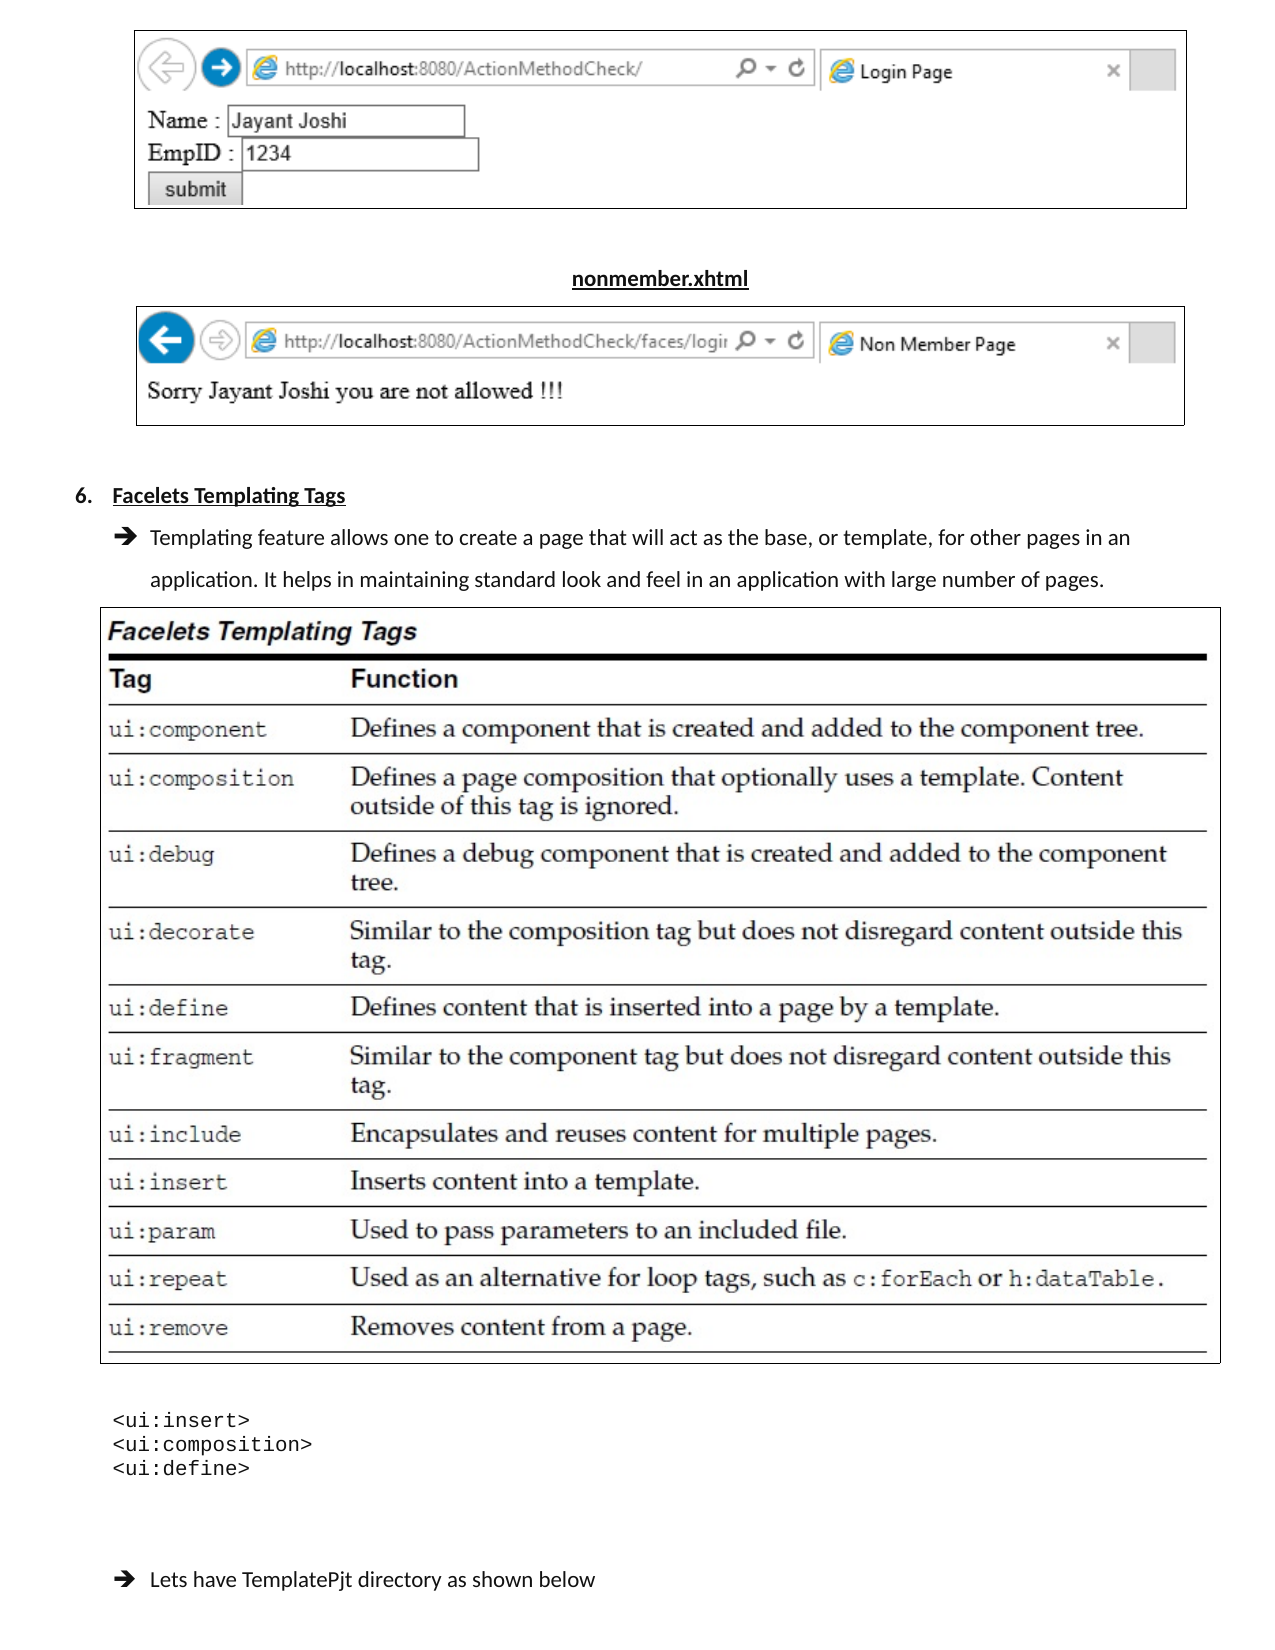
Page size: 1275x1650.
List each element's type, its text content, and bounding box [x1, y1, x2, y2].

text 6. Facelets Templating Tags [75, 481, 1245, 509]
list Templating feature allows one to create a page that will act as the base, or template, for other pages in an application. It helps in maintaining standard look and feel in an application with large number of pages. [112, 523, 1245, 593]
list Lets have TemplatePjt directory as shown below [112, 1565, 1245, 1593]
text <ui:insert> [75, 1410, 1245, 1434]
text nonmember.xhtml [75, 264, 1245, 292]
picture [102, 609, 1218, 1361]
text <ui:define> [75, 1458, 1245, 1481]
text <ui:composition> [75, 1434, 1245, 1458]
